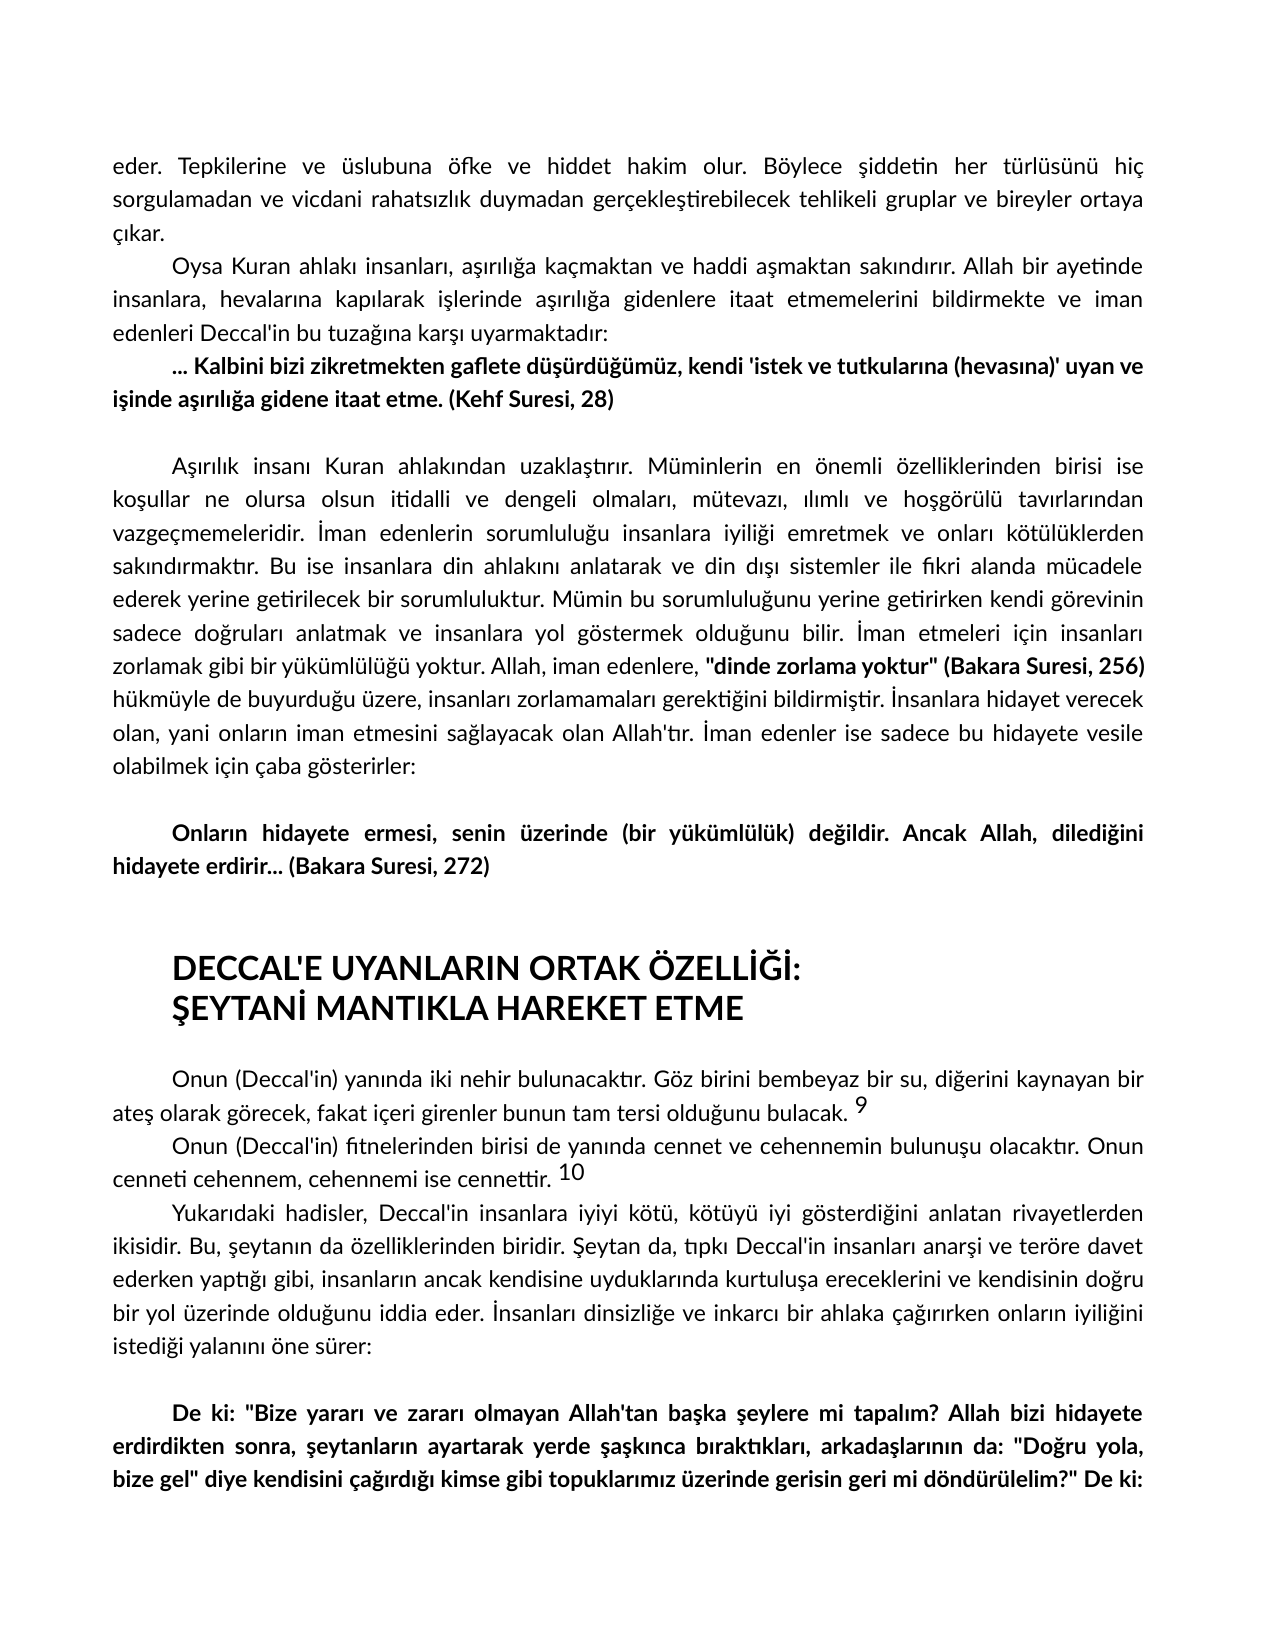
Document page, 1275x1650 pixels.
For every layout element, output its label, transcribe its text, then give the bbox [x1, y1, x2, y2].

text ... Kalbini bizi zikretmekten gaflete düşürdüğümüz, kendi 'istek ve tutkularına (hevasına)' uyan ve işinde aşırılığa gidene itaat etme. (Kehf Suresi, 28) [112, 348, 1145, 414]
text De ki: "Bize yararı ve zararı olmayan Allah'tan başka şeylere mi tapalım? Allah bizi hidayete erdirdikten sonra, şeytanların ayartarak yerde şaşkınca bıraktıkları, arkadaşlarının da: "Doğru yola, bize gel" diye kendisini çağırdığı kimse gibi topuklarımız üzerinde gerisin geri mi döndürülelim?" De ki: [112, 1394, 1145, 1494]
subtitle DECCAL'E UYANLARIN ORTAK ÖZELLİĞİ: [112, 948, 1162, 988]
text eder. Tepkilerine ve üslubuna öfke ve hiddet hakim olur. Böylece şiddetin her türlüsünü hiç sorgulamadan ve vicdani rahatsızlık duymadan gerçekleştirebilecek tehlikeli gruplar ve bireyler ortaya çıkar. [112, 148, 1145, 248]
text Onların hidayete ermesi, senin üzerinde (bir yükümlülük) değildir. Ancak Allah, dilediğini hidayete erdirir... (Bakara Suresi, 272) [112, 814, 1145, 881]
text Oysa Kuran ahlakı insanları, aşırılığa kaçmaktan ve haddi aşmaktan sakındırır. Allah bir ayetinde insanlara, hevalarına kapılarak işlerinde aşırılığa gidenlere itaat etmemelerini bildirmekte ve iman edenleri Deccal'in bu tuzağına karşı uyarmaktadır: [112, 248, 1145, 348]
text Aşırılık insanı Kuran ahlakından uzaklaştırır. Müminlerin en önemli özelliklerinden birisi ise koşullar ne olursa olsun itidalli ve dengeli olmaları, mütevazı, ılımlı ve hoşgörülü tavırlarından vazgeçmemeleridir. İman edenlerin sorumluluğu insanlara iyiliği emretmek ve onları kötülüklerden sakındırmaktır. Bu ise insanlara din ahlakını anlatarak ve din dışı sistemler ile fikri alanda mücadele ederek yerine getirilecek bir sorumluluktur. Mümin bu sorumluluğunu yerine getirirken kendi görevinin sadece doğruları anlatmak ve insanlara yol göstermek olduğunu bilir. İman etmeleri için insanları zorlamak gibi bir yükümlülüğü yoktur. Allah, iman edenlere, "dinde zorlama yoktur" (Bakara Suresi, 256) hükmüyle de buyurduğu üzere, insanları zorlamamaları gerektiğini bildirmiştir. İnsanlara hidayet verecek olan, yani onların iman etmesini sağlayacak olan Allah'tır. İman edenler ise sadece bu hidayete vesile olabilmek için çaba gösterirler: [112, 448, 1145, 781]
text Onun (Deccal'in) fitnelerinden birisi de yanında cennet ve cehennemin bulunuşu olacaktır. Onun cenneti cehennem, cehennemi ise cennettir. 10 [112, 1128, 1145, 1194]
text Yukarıdaki hadisler, Deccal'in insanlara iyiyi kötü, kötüyü iyi gösterdiğini anlatan rivayetlerden ikisidir. Bu, şeytanın da özelliklerinden biridir. Şeytan da, tıpkı Deccal'in insanları anarşi ve teröre davet ederken yaptığı gibi, insanların ancak kendisine uyduklarında kurtuluşa ereceklerini ve kendisinin doğru bir yol üzerinde olduğunu iddia eder. İnsanları dinsizliğe ve inkarcı bir ahlaka çağırırken onların iyiliğini istediği yalanını öne sürer: [112, 1194, 1145, 1361]
subtitle ŞEYTANİ MANTIKLA HAREKET ETME [112, 988, 1162, 1028]
text Onun (Deccal'in) yanında iki nehir bulunacaktır. Göz birini bembeyaz bir su, diğerini kaynayan bir ateş olarak görecek, fakat içeri girenler bunun tam tersi olduğunu bulacak. 9 [112, 1061, 1145, 1128]
